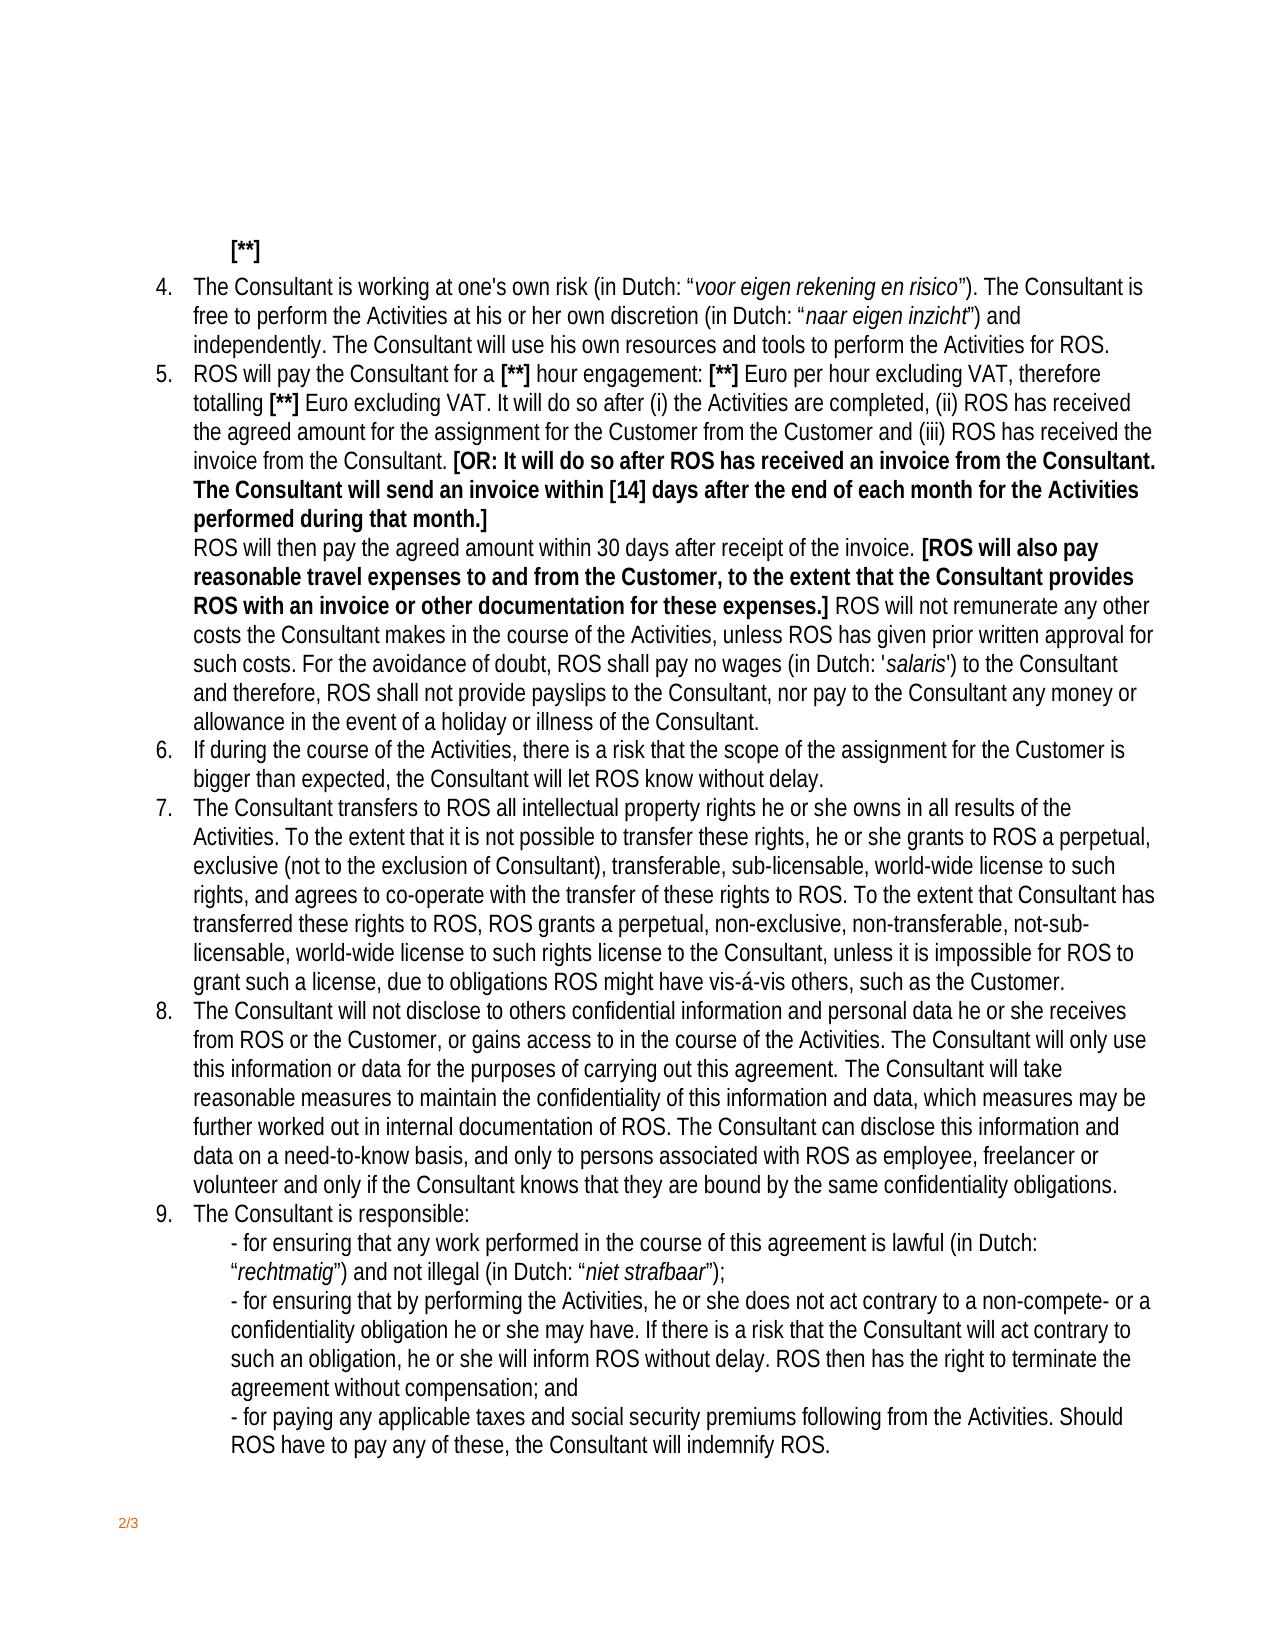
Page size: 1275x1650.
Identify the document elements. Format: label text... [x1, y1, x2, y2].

list - for paying any applicable taxes and social security premiums following from the Activities. Should ROS have to pay any of these, the Consultant will indemnify ROS. [193, 1401, 1157, 1459]
list - for ensuring that any work performed in the course of this agreement is lawful (in Dutch: “rechtmatig”) and not illegal (in Dutch: “niet strafbaar”); [193, 1228, 1157, 1286]
list ROS will then pay the agreed amount within 30 days after receipt of the invoice. [ROS will also pay reasonable travel expenses to and from the Customer, to the extent that the Consultant provides ROS with an invoice or other documentation for these expenses.] ROS will not remunerate any other costs the Consultant makes in the course of the Activities, unless ROS has given prior written approval for such costs. For the avoidance of doubt, ROS shall pay no wages (in Dutch: 'salaris') to the Consultant and therefore, ROS shall not provide payslips to the Consultant, nor pay to the Consultant any money or allowance in the event of a holiday or illness of the Consultant. [156, 533, 1157, 735]
list The Consultant is responsible: [156, 1199, 1157, 1228]
list The Consultant is working at one's own risk (in Dutch: “voor eigen rekening en risico”). The Consultant is free to perform the Activities at his or her own discretion (in Dutch: “naar eigen inzicht”) and independently. The Consultant will use his own resources and tools to perform the Activities for ROS. [156, 272, 1157, 359]
list The Consultant transfers to ROS all intellectual property rights he or she owns in all results of the Activities. To the extent that it is not possible to transfer these rights, he or she grants to ROS a perpetual, exclusive (not to the exclusion of Consultant), transferable, sub-licensable, world-wide license to such rights, and agrees to co-operate with the transfer of these rights to ROS. To the extent that Consultant has transferred these rights to ROS, ROS grants a perpetual, non-exclusive, non-transferable, not-sub-licensable, world-wide license to such rights license to the Consultant, unless it is impossible for ROS to grant such a license, due to obligations ROS might have vis-á-vis others, such as the Customer. [156, 793, 1157, 996]
list [**] [193, 234, 1157, 263]
list If during the course of the Activities, there is a risk that the scope of the assignment for the Customer is bigger than expected, the Consultant will let ROS know without delay. [156, 735, 1157, 793]
list ROS will pay the Consultant for a [**] hour engagement: [**] Euro per hour excluding VAT, therefore totalling [**] Euro excluding VAT. It will do so after (i) the Activities are completed, (ii) ROS has received the agreed amount for the assignment for the Customer from the Customer and (iii) ROS has received the invoice from the Consultant. [OR: It will do so after ROS has received an invoice from the Consultant. The Consultant will send an invoice within [14] days after the end of each month for the Activities performed during that month.] [156, 359, 1157, 533]
list - for ensuring that by performing the Activities, he or she does not act contrary to a non-compete- or a confidentiality obligation he or she may have. If there is a risk that the Consultant will act contrary to such an obligation, he or she will inform ROS without delay. ROS then has the right to terminate the agreement without compensation; and [193, 1286, 1157, 1401]
list The Consultant will not disclose to others confidential information and personal data he or she receives from ROS or the Customer, or gains access to in the course of the Activities. The Consultant will only use this information or data for the purposes of carrying out this agreement. The Consultant will take reasonable measures to maintain the confidentiality of this information and data, which measures may be further worked out in internal documentation of ROS. The Consultant can disclose this information and data on a need-to-know basis, and only to persons associated with ROS as employee, freelancer or volunteer and only if the Consultant knows that they are bound by the same confidentiality obligations. [156, 996, 1157, 1199]
